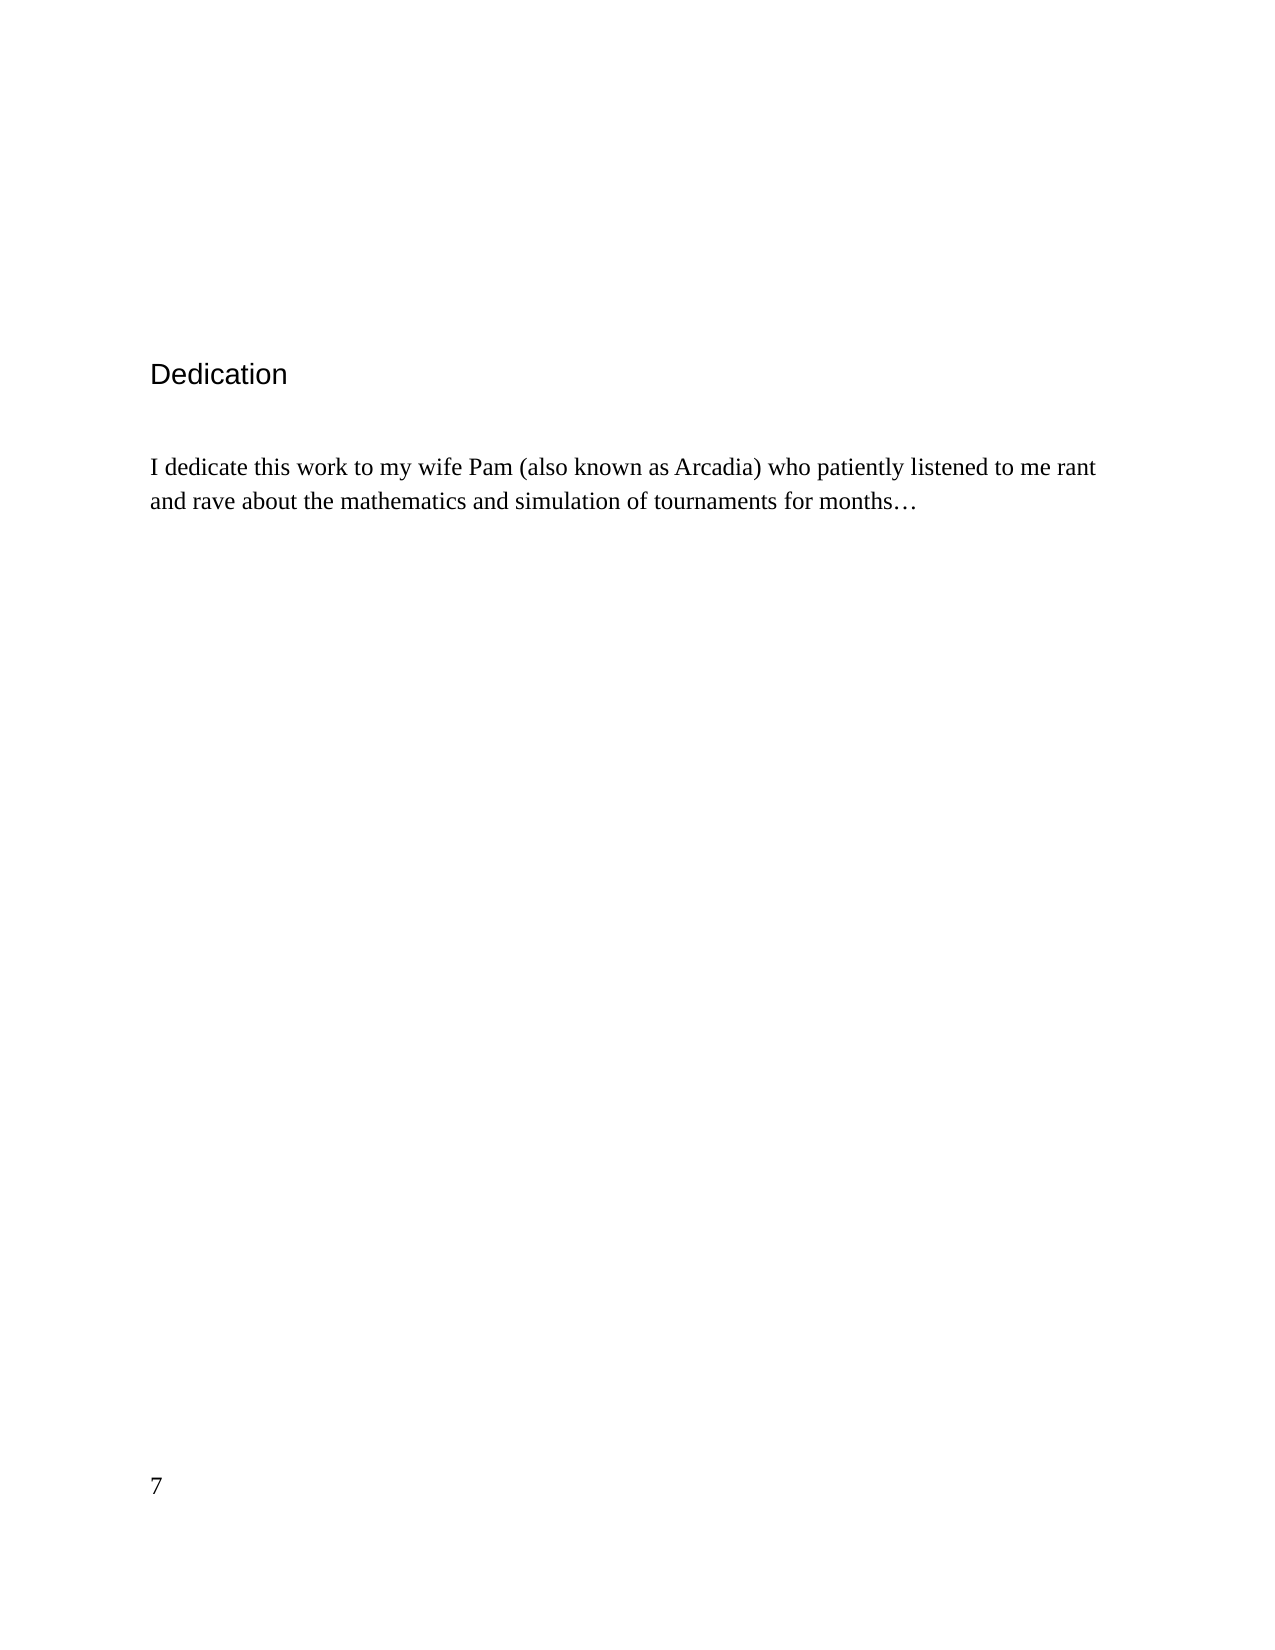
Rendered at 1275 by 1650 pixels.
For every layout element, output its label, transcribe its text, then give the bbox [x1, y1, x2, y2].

text I dedicate this work to my wife Pam (also known as Arcadia) who patiently listened to me rant and rave about the mathematics and simulation of tournaments for months… [150, 452, 1125, 515]
subtitle Dedication [150, 357, 1125, 390]
